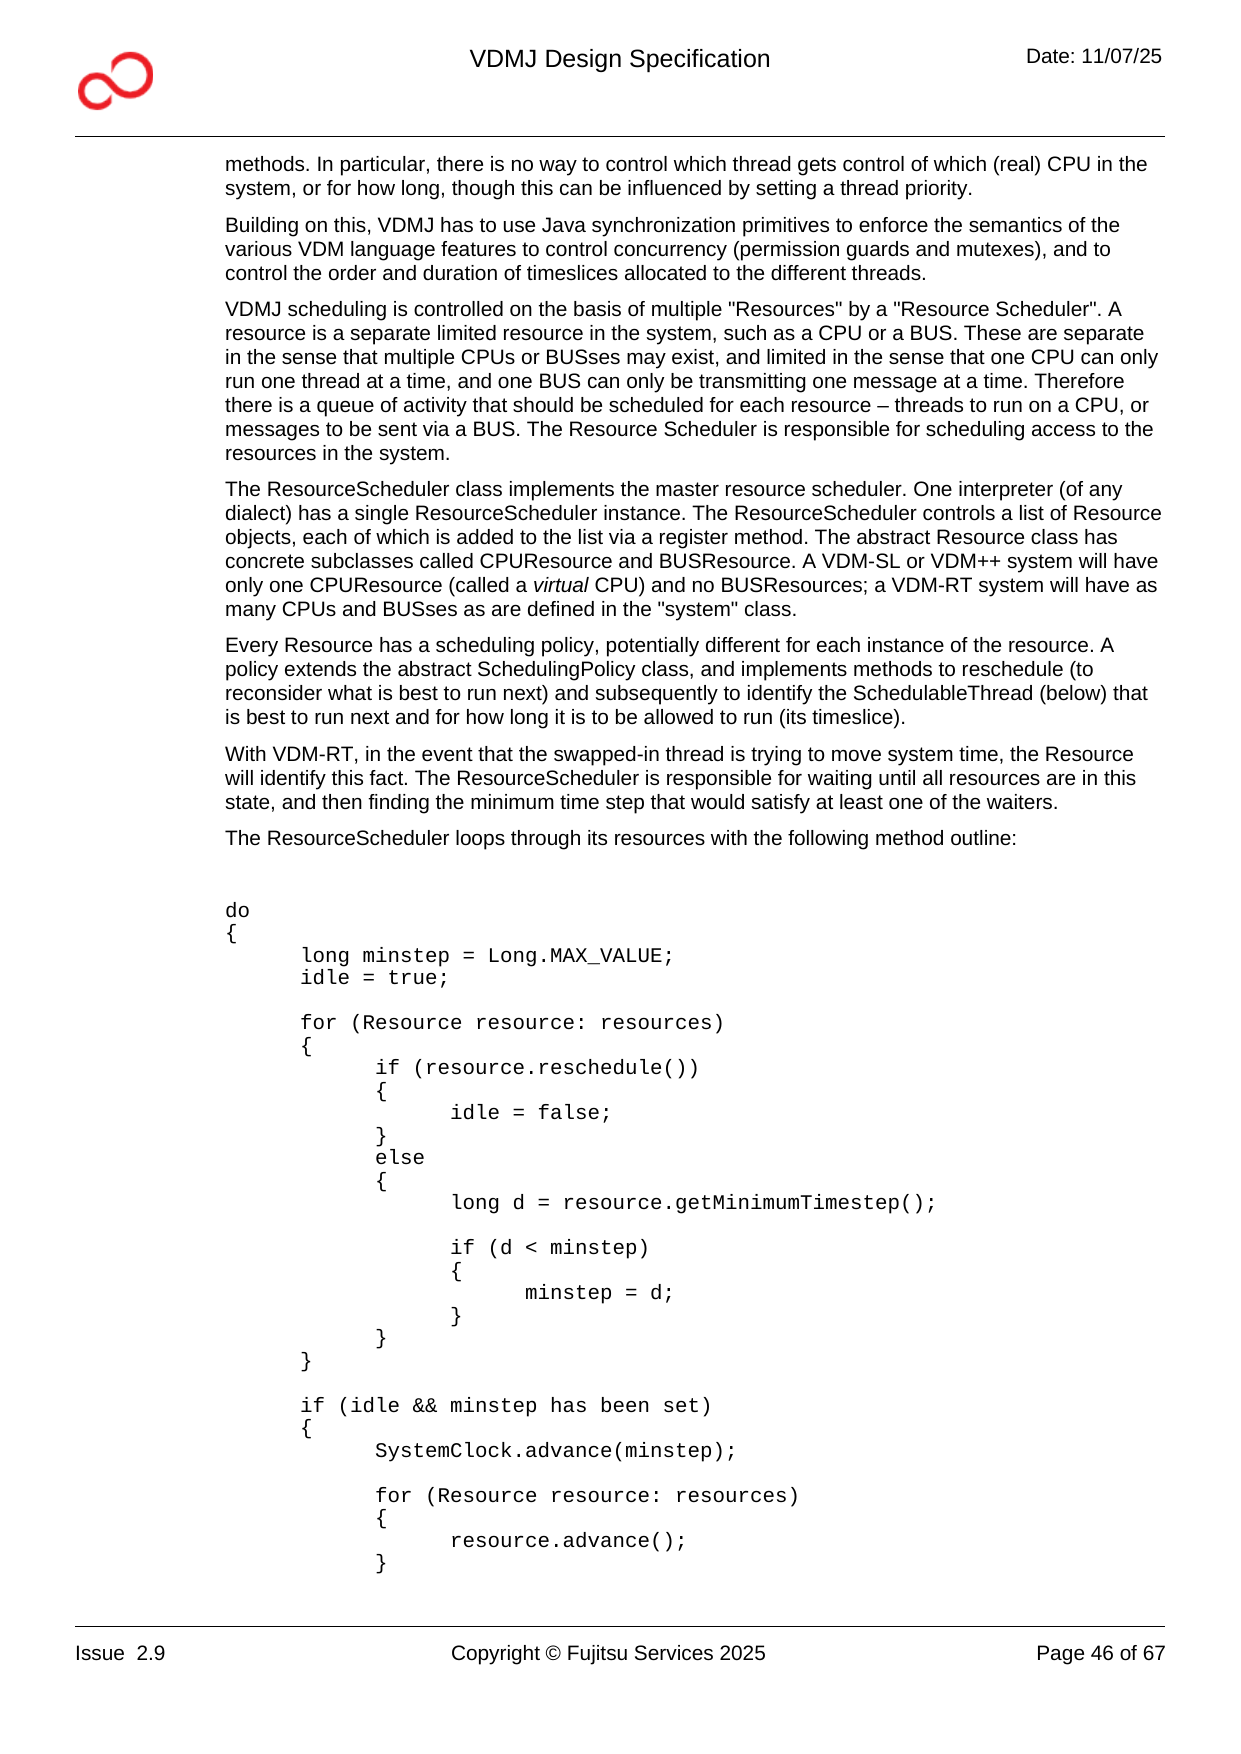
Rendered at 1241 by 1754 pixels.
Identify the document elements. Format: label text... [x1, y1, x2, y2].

text long minstep = Long.MAX_VALUE; [225, 944, 1165, 967]
text { [225, 922, 1165, 944]
text { [225, 1259, 1165, 1282]
text resource.advance(); [225, 1529, 1165, 1552]
text The ResourceScheduler class implements the master resource scheduler. One interpreter (of any dialect) has a single ResourceScheduler instance. The ResourceScheduler controls a list of Resource objects, each of which is added to the list via a register method. The abstract Resource class has concrete subclasses called CPUResource and BUSResource. A VDM-SL or VDM++ system will have only one CPUResource (called a virtual CPU) and no BUSResources; a VDM-RT system will have as many CPUs and BUSses as are defined in the "system" class. [225, 477, 1165, 621]
text Building on this, VDMJ has to use Java synchronization primitives to enforce the semantics of the various VDM language features to control concurrency (permission guards and mutexes), and to control the order and duration of timeslices allocated to the different threads. [225, 213, 1165, 285]
text for (Resource resource: resources) [225, 1484, 1165, 1507]
text } [225, 1327, 1165, 1349]
text if (idle && minstep has been set) [225, 1394, 1165, 1417]
text } [225, 1124, 1165, 1147]
text VDMJ scheduling is controlled on the basis of multiple "Resources" by a "Resource Scheduler". A resource is a separate limited resource in the system, such as a CPU or a BUS. These are separate in the sense that multiple CPUs or BUSses may exist, and limited in the sense that one CPU can only run one thread at a time, and one BUS can only be transmitting one message at a time. Therefore there is a queue of activity that should be scheduled for each resource – threads to run on a CPU, or messages to be sent via a BUS. The Resource Scheduler is responsible for scheduling access to the resources in the system. [225, 297, 1165, 465]
text } [225, 1304, 1165, 1327]
text idle = true; [225, 967, 1165, 989]
text With VDM-RT, in the event that the swapped-in thread is trying to move system time, the Resource will identify this fact. The ResourceScheduler is responsible for waiting until all resources are in this state, and then finding the minimum time step that would satisfy at least one of the waiters. [225, 742, 1165, 814]
text The ResourceScheduler loops through its resources with the following method outline: [225, 826, 1165, 850]
text if (resource.reschedule()) [225, 1057, 1165, 1079]
text idle = false; [225, 1102, 1165, 1124]
text Every Resource has a scheduling policy, potentially different for each instance of the resource. A policy extends the abstract SchedulingPolicy class, and implements methods to reschedule (to reconsider what is best to run next) and subsequently to identify the SchedulableThread (below) that is best to run next and for how long it is to be allowed to run (its timeslice). [225, 634, 1165, 729]
picture [78, 44, 153, 120]
text } [225, 1552, 1165, 1574]
text { [225, 1169, 1165, 1192]
text for (Resource resource: resources) [225, 1012, 1165, 1034]
text SystemClock.advance(minstep); [225, 1439, 1165, 1462]
text } [225, 1349, 1165, 1372]
text methods. In particular, there is no way to control which thread gets control of which (real) CPU in the system, or for how long, though this can be influenced by setting a thread priority. [225, 152, 1165, 200]
text minstep = d; [225, 1282, 1165, 1304]
text { [225, 1079, 1165, 1102]
text { [225, 1417, 1165, 1439]
text long d = resource.getMinimumTimestep(); [225, 1192, 1165, 1214]
text do [225, 899, 1165, 922]
text { [225, 1034, 1165, 1057]
text if (d < minstep) [225, 1237, 1165, 1259]
text { [225, 1507, 1165, 1529]
text else [225, 1147, 1165, 1169]
